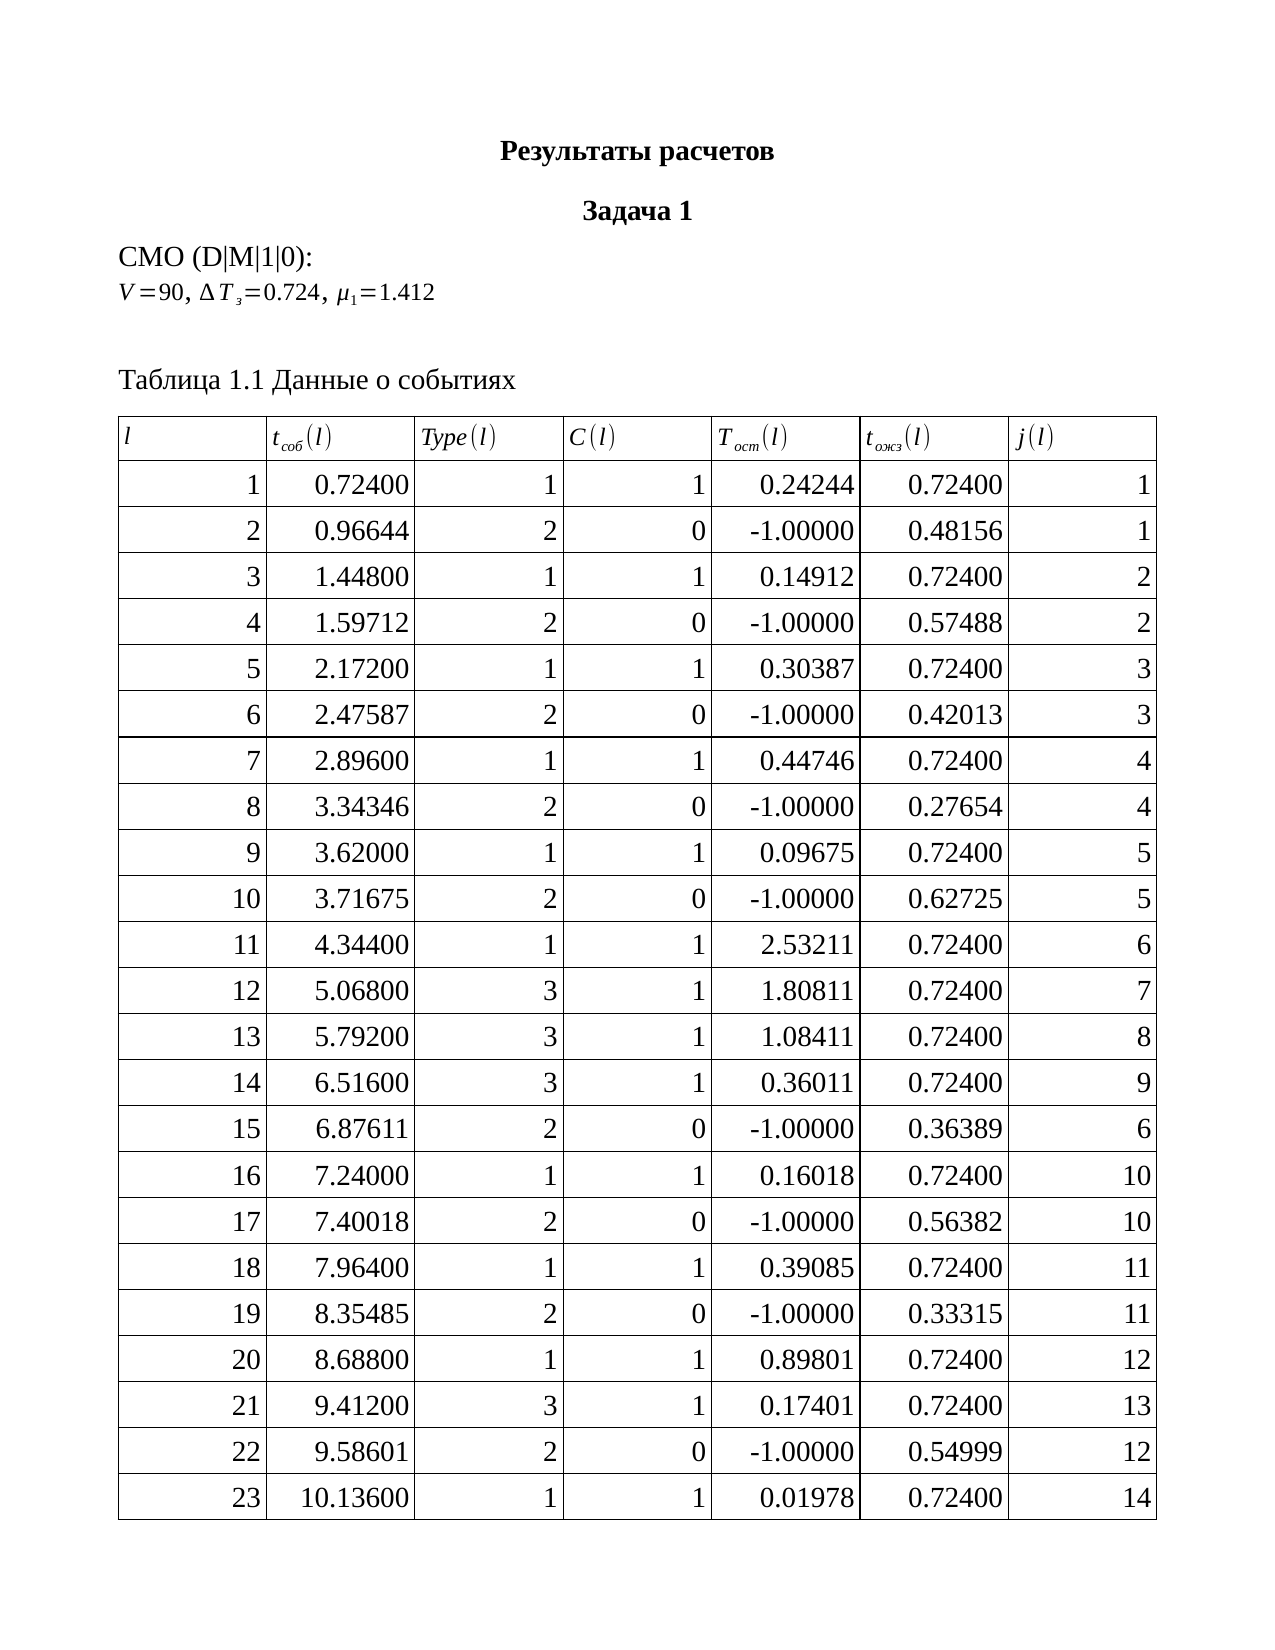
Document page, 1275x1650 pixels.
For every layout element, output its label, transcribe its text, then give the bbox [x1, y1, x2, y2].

table_cell 20 [119, 1336, 266, 1381]
table_cell 0.72400 [861, 461, 1008, 506]
subtitle Задача 1 [118, 193, 1157, 227]
table_cell 23 [119, 1474, 266, 1519]
table_cell 18 [119, 1244, 266, 1289]
table_cell 3 [415, 1014, 563, 1059]
table_cell 1 [564, 1474, 711, 1519]
table_cell 1 [564, 1244, 711, 1289]
table_cell 8 [119, 784, 266, 828]
table_header [415, 417, 563, 460]
table_cell 5.79200 [267, 1014, 414, 1059]
table_cell 1.44800 [267, 553, 414, 598]
table_cell 11 [1009, 1290, 1156, 1335]
table_cell 0.01978 [712, 1474, 859, 1519]
table_cell -1.00000 [712, 1106, 859, 1151]
table_cell 2 [415, 599, 563, 644]
table_cell 1 [1009, 507, 1156, 552]
table_cell 1 [415, 922, 563, 967]
table_cell 1 [564, 1152, 711, 1197]
table_cell 2 [415, 1106, 563, 1151]
table_cell 1 [564, 1060, 711, 1105]
table_cell 1 [564, 1014, 711, 1059]
table_cell 2 [415, 784, 563, 828]
table_cell 3.62000 [267, 830, 414, 874]
table_cell 5 [1009, 830, 1156, 874]
table_cell 12 [1009, 1336, 1156, 1381]
text СМО (D|M|1|0): [118, 239, 1157, 273]
table_header [1009, 417, 1156, 460]
table_cell 0.72400 [861, 553, 1008, 598]
table_cell 0.36011 [712, 1060, 859, 1105]
table_cell 0.09675 [712, 830, 859, 874]
table_cell 14 [119, 1060, 266, 1105]
table_cell 15 [119, 1106, 266, 1151]
table_cell 2 [415, 1198, 563, 1243]
table_cell 22 [119, 1428, 266, 1473]
table_cell 3 [415, 968, 563, 1013]
table_cell 6.87611 [267, 1106, 414, 1151]
table_cell 1 [415, 830, 563, 874]
table_cell 0.24244 [712, 461, 859, 506]
table_cell 1 [564, 830, 711, 874]
table_cell 0.39085 [712, 1244, 859, 1289]
table_cell 10 [119, 876, 266, 921]
table_cell 0.44746 [712, 738, 859, 782]
table_cell 17 [119, 1198, 266, 1243]
table_cell 0.72400 [861, 922, 1008, 967]
table_cell 6.51600 [267, 1060, 414, 1105]
table_cell 0 [564, 1290, 711, 1335]
table_cell 10.13600 [267, 1474, 414, 1519]
table_cell 4.34400 [267, 922, 414, 967]
table_cell 3.71675 [267, 876, 414, 921]
table_cell 1 [415, 1152, 563, 1197]
table_cell 7 [119, 738, 266, 782]
table_cell 0.17401 [712, 1382, 859, 1427]
table_cell 0.72400 [861, 1152, 1008, 1197]
table_cell 4 [119, 599, 266, 644]
table_cell 2 [415, 1290, 563, 1335]
table_cell 1 [415, 1336, 563, 1381]
table_cell 0 [564, 1106, 711, 1151]
table_cell 8.35485 [267, 1290, 414, 1335]
table_cell 0.89801 [712, 1336, 859, 1381]
table_cell 0.72400 [861, 1382, 1008, 1427]
table_cell 2 [119, 507, 266, 552]
table_cell 0.42013 [861, 691, 1008, 736]
table_cell 2.47587 [267, 691, 414, 736]
table_cell 0.96644 [267, 507, 414, 552]
table_cell -1.00000 [712, 1198, 859, 1243]
table_cell 1 [415, 553, 563, 598]
table_cell -1.00000 [712, 691, 859, 736]
table_cell 6 [1009, 922, 1156, 967]
table_cell 8 [1009, 1014, 1156, 1059]
table_cell 2 [415, 507, 563, 552]
table_cell 3 [119, 553, 266, 598]
table_cell 0.72400 [861, 1014, 1008, 1059]
table_cell 7.40018 [267, 1198, 414, 1243]
table_cell 5.06800 [267, 968, 414, 1013]
table_cell 9.41200 [267, 1382, 414, 1427]
table_cell 11 [1009, 1244, 1156, 1289]
table_cell -1.00000 [712, 784, 859, 828]
table_cell 12 [119, 968, 266, 1013]
table_header [712, 417, 859, 460]
table_cell 14 [1009, 1474, 1156, 1519]
table_cell 0.33315 [861, 1290, 1008, 1335]
table_cell 0 [564, 876, 711, 921]
table_cell 0.72400 [861, 1474, 1008, 1519]
text Таблица 1.1 Данные о событиях [118, 362, 1157, 396]
table_cell 4 [1009, 784, 1156, 828]
table_cell 0.36389 [861, 1106, 1008, 1151]
table_cell 0.56382 [861, 1198, 1008, 1243]
table_cell 13 [1009, 1382, 1156, 1427]
table_cell 0.30387 [712, 645, 859, 690]
table_cell 3.34346 [267, 784, 414, 828]
table_cell 1 [119, 461, 266, 506]
table_cell 1.08411 [712, 1014, 859, 1059]
table_header [267, 417, 414, 460]
table_header [564, 417, 711, 460]
table_cell 0.72400 [861, 830, 1008, 874]
table_cell 1 [564, 922, 711, 967]
table_cell 7.96400 [267, 1244, 414, 1289]
table_cell 0.72400 [861, 738, 1008, 782]
table_cell 1 [564, 738, 711, 782]
table_cell 0 [564, 599, 711, 644]
subtitle Результаты расчетов [118, 133, 1157, 166]
table_cell 1 [415, 738, 563, 782]
table_cell 0.72400 [861, 1060, 1008, 1105]
table_cell 9.58601 [267, 1428, 414, 1473]
table_cell 2 [1009, 553, 1156, 598]
table_cell 2.17200 [267, 645, 414, 690]
table_cell 21 [119, 1382, 266, 1427]
table_cell 0.72400 [861, 1244, 1008, 1289]
table_cell 3 [415, 1060, 563, 1105]
table_cell 7.24000 [267, 1152, 414, 1197]
table_cell 10 [1009, 1152, 1156, 1197]
table_cell 4 [1009, 738, 1156, 782]
table_cell -1.00000 [712, 599, 859, 644]
table_cell 7 [1009, 968, 1156, 1013]
table_cell 9 [1009, 1060, 1156, 1105]
table_cell 0.27654 [861, 784, 1008, 828]
table_cell 0 [564, 1428, 711, 1473]
table_cell 1 [415, 461, 563, 506]
table_cell 0.57488 [861, 599, 1008, 644]
table_cell 0 [564, 1198, 711, 1243]
table_cell 0.54999 [861, 1428, 1008, 1473]
table_cell 1 [415, 1244, 563, 1289]
table_cell 9 [119, 830, 266, 874]
table_cell 10 [1009, 1198, 1156, 1243]
table_cell 1 [564, 553, 711, 598]
table_cell 2 [1009, 599, 1156, 644]
table_cell 19 [119, 1290, 266, 1335]
table_cell 3 [1009, 691, 1156, 736]
table_cell 1.59712 [267, 599, 414, 644]
table_cell 5 [119, 645, 266, 690]
table_cell 6 [1009, 1106, 1156, 1151]
table_cell 5 [1009, 876, 1156, 921]
table_cell 2.53211 [712, 922, 859, 967]
text , , [118, 273, 1157, 309]
table_cell 2 [415, 876, 563, 921]
table_cell -1.00000 [712, 876, 859, 921]
table_cell 1 [1009, 461, 1156, 506]
table_cell -1.00000 [712, 507, 859, 552]
table_cell 1 [564, 645, 711, 690]
table_cell -1.00000 [712, 1428, 859, 1473]
table_cell 0.72400 [861, 645, 1008, 690]
table_cell 1 [564, 1382, 711, 1427]
table_cell 0.72400 [861, 1336, 1008, 1381]
table_cell -1.00000 [712, 1290, 859, 1335]
table_cell 1 [564, 461, 711, 506]
table_cell 2 [415, 1428, 563, 1473]
table_cell 3 [415, 1382, 563, 1427]
table_cell 0.72400 [861, 968, 1008, 1013]
table_cell 0.48156 [861, 507, 1008, 552]
table_cell 16 [119, 1152, 266, 1197]
table_cell 2.89600 [267, 738, 414, 782]
table_cell 13 [119, 1014, 266, 1059]
table_cell 0 [564, 507, 711, 552]
table_cell 0.72400 [267, 461, 414, 506]
table_cell 1 [415, 645, 563, 690]
table_cell 0 [564, 784, 711, 828]
table_cell 0.62725 [861, 876, 1008, 921]
table_cell 0.16018 [712, 1152, 859, 1197]
table_cell 8.68800 [267, 1336, 414, 1381]
table_cell 12 [1009, 1428, 1156, 1473]
table_cell 1 [415, 1474, 563, 1519]
table_cell 2 [415, 691, 563, 736]
table_header [861, 417, 1008, 460]
table_cell 1 [564, 968, 711, 1013]
table_cell 11 [119, 922, 266, 967]
table_header [119, 417, 266, 460]
table_cell 1.80811 [712, 968, 859, 1013]
table_cell 0 [564, 691, 711, 736]
table_cell 3 [1009, 645, 1156, 690]
table_cell 1 [564, 1336, 711, 1381]
table_cell 0.14912 [712, 553, 859, 598]
table_cell 6 [119, 691, 266, 736]
